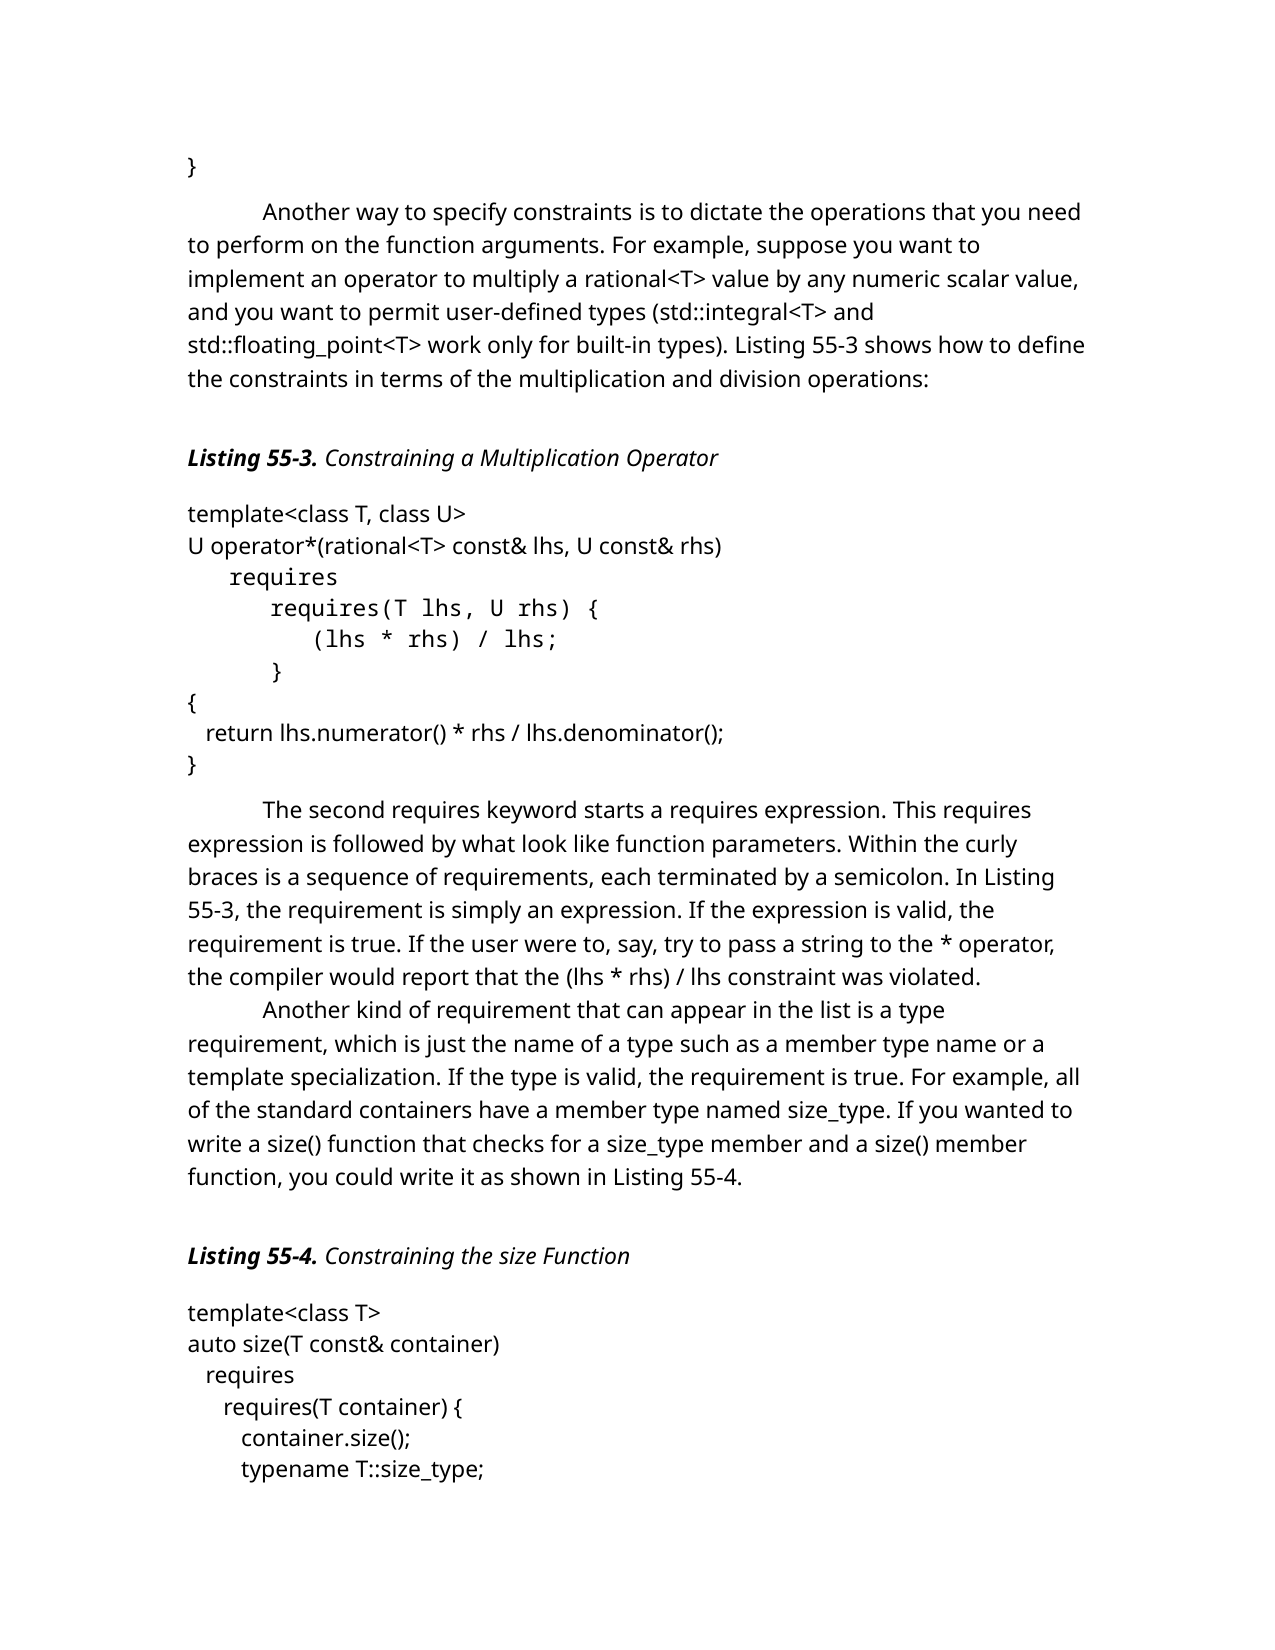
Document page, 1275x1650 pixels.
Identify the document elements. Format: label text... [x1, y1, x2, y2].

text template<class T, class U> [187, 498, 1087, 530]
text auto size(T const& container) [187, 1328, 1087, 1359]
text requires(T lhs, U rhs) { [187, 592, 1087, 623]
text The second requires keyword starts a requires expression. This requires expression is followed by what look like function parameters. Within the curly braces is a sequence of requirements, each terminated by a semicolon. In Listing 55-3, the requirement is simply an expression. If the expression is valid, the requirement is true. If the user were to, say, try to pass a string to the * operator, the compiler would report that the (lhs * rhs) / lhs constraint was violated. [187, 792, 1087, 992]
text { [187, 686, 1087, 717]
text return lhs.numerator() * rhs / lhs.denominator(); [187, 717, 1087, 748]
text Listing 55-3. Constraining a Multiplication Operator [187, 442, 1087, 473]
text U operator*(rational<T> const& lhs, U const& rhs) [187, 530, 1087, 561]
text Another way to specify constraints is to dictate the operations that you need to perform on the function arguments. For example, suppose you want to implement an operator to multiply a rational<T> value by any numeric scalar value, and you want to permit user-defined types (std::integral<T> and std::floating_point<T> work only for built-in types). Listing 55-3 shows how to define the constraints in terms of the multiplication and division operations: [187, 194, 1087, 394]
text (lhs * rhs) / lhs; [187, 623, 1087, 655]
text container.size(); [187, 1422, 1087, 1453]
text template<class T> [187, 1297, 1087, 1328]
text requires(T container) { [187, 1391, 1087, 1422]
text requires [187, 561, 1087, 592]
text Another kind of requirement that can appear in the list is a type requirement, which is just the name of a type such as a member type name or a template specialization. If the type is valid, the requirement is true. For example, all of the standard containers have a member type named size_type. If you wanted to write a size() function that checks for a size_type member and a size() member function, you could write it as shown in Listing 55-4. [187, 992, 1087, 1192]
text Listing 55-4. Constraining the size Function [187, 1240, 1087, 1271]
text } [187, 748, 1087, 780]
text requires [187, 1359, 1087, 1391]
text } [187, 655, 1087, 686]
text } [187, 150, 1087, 181]
text typename T::size_type; [187, 1453, 1087, 1484]
